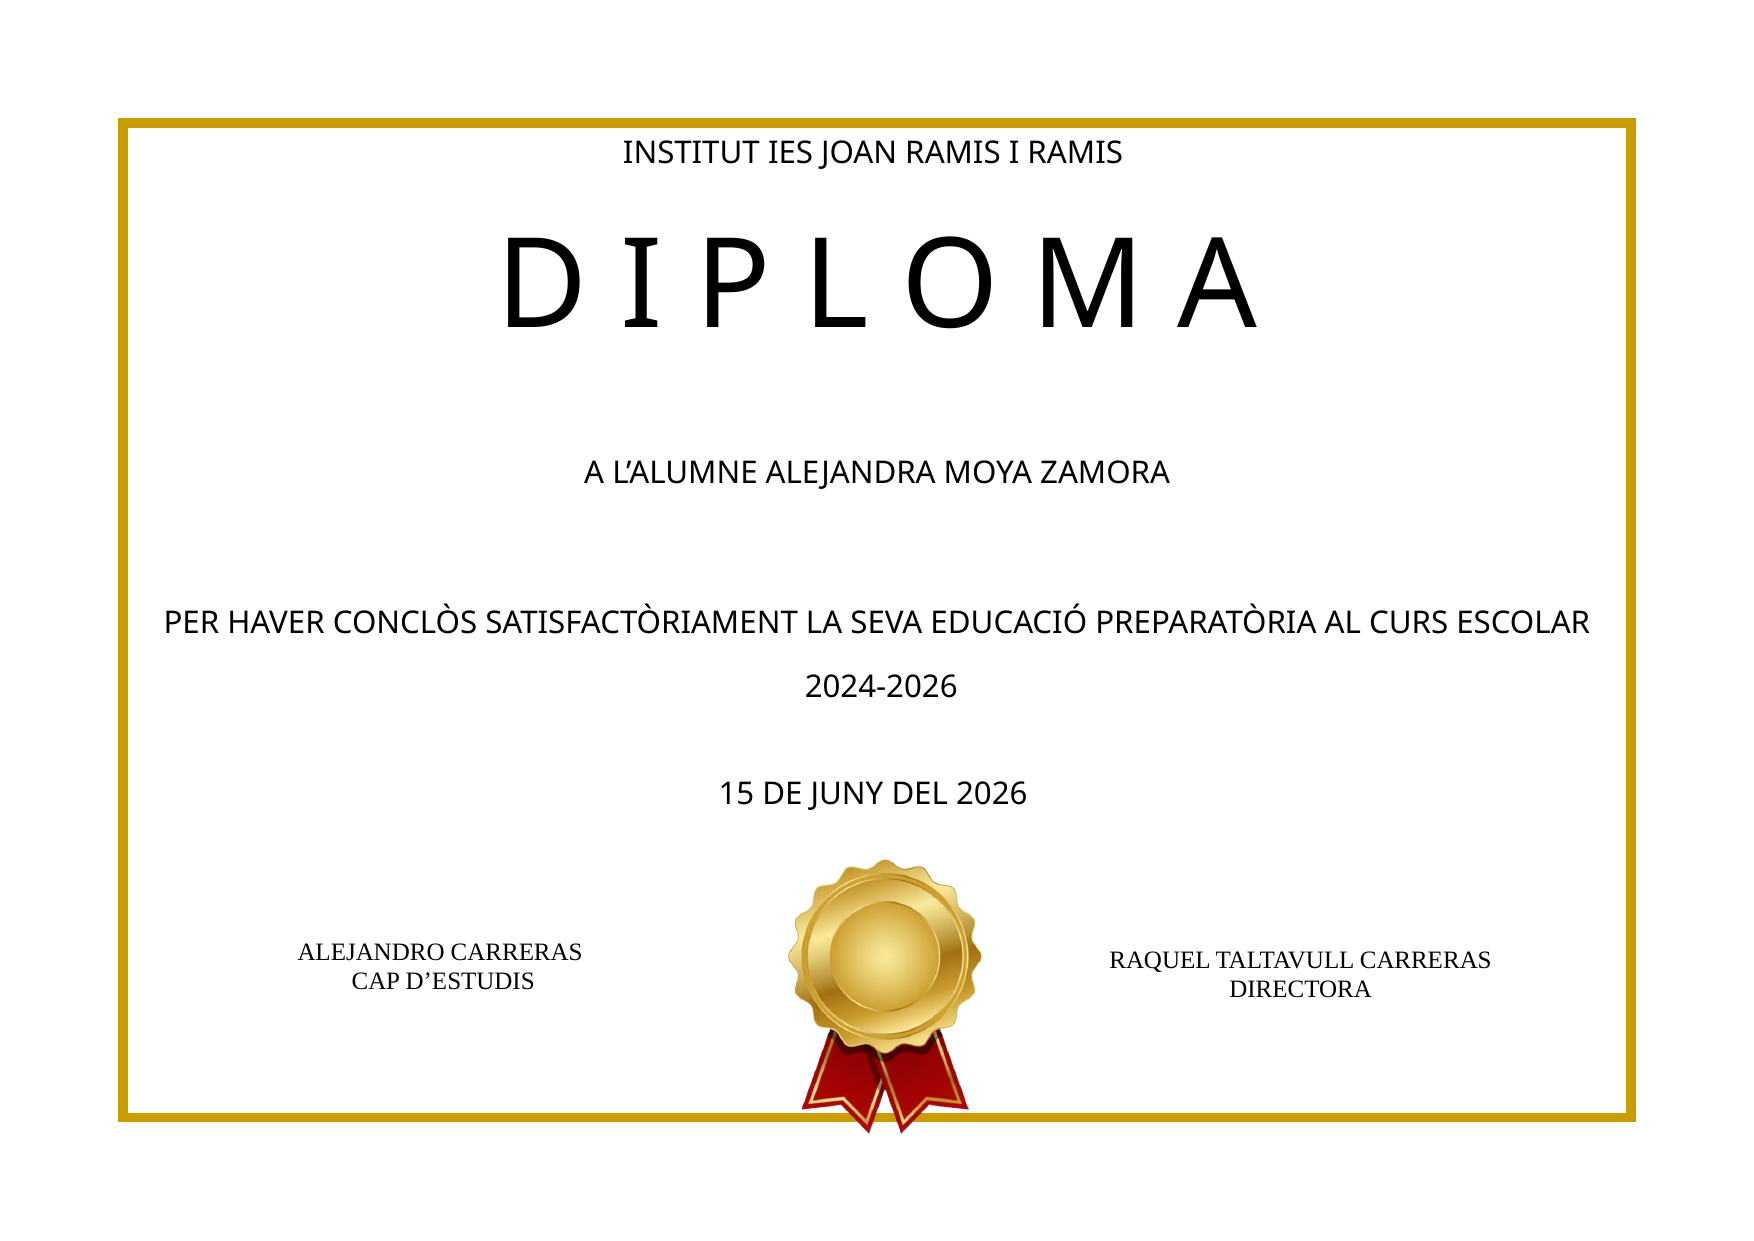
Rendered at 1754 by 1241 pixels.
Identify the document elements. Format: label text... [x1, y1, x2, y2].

picture [759, 845, 1005, 1144]
text 2024-2026 [130, 664, 1623, 706]
text 15 DE JUNY DEL 2026 [130, 771, 1623, 813]
text D I P L O M A [130, 194, 1623, 364]
text A L’ALUMNE ALEJANDRA MOYA ZAMORA [130, 450, 1623, 492]
text PER HAVER CONCLÒS SATISFACTÒRIAMENT LA SEVA EDUCACIÓ PREPARATÒRIA AL CURS ESCOLAR [130, 600, 1623, 642]
text INSTITUT IES JOAN RAMIS I RAMIS [130, 130, 1623, 173]
